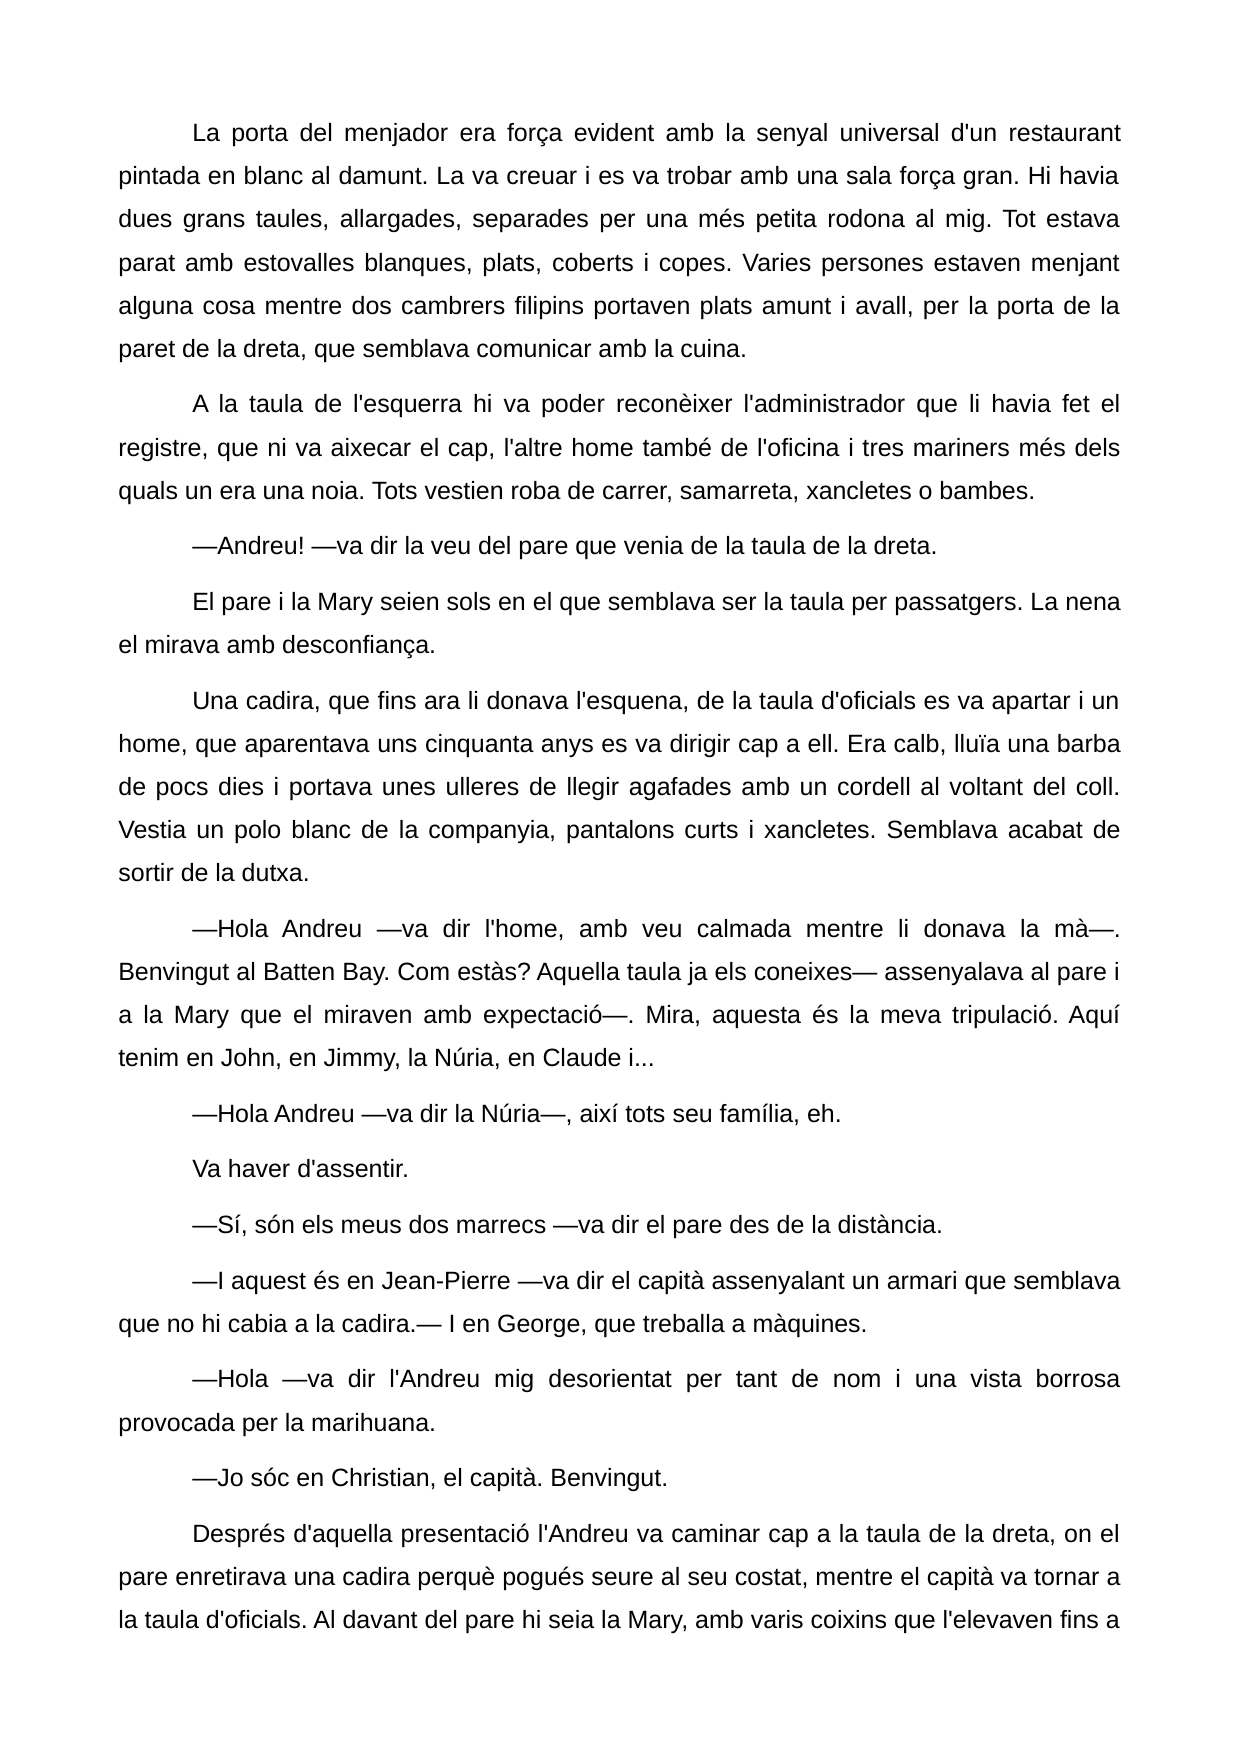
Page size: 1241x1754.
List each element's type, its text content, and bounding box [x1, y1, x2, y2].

text Després d'aquella presentació l'Andreu va caminar cap a la taula de la dreta, on el pare enretirava una cadira perquè pogués seure al seu costat, mentre el capità va tornar a la taula d'oficials. Al davant del pare hi seia la Mary, amb varis coixins que l'elevaven fins a [118, 1519, 1122, 1634]
text —Hola —va dir l'Andreu mig desorientat per tant de nom i una vista borrosa provocada per la marihuana. [118, 1364, 1122, 1436]
text La porta del menjador era força evident amb la senyal universal d'un restaurant pintada en blanc al damunt. La va creuar i es va trobar amb una sala força gran. Hi havia dues grans taules, allargades, separades per una més petita rodona al mig. Tot estava parat amb estovalles blanques, plats, coberts i copes. Varies persones estaven menjant alguna cosa mentre dos cambrers filipins portaven plats amunt i avall, per la porta de la paret de la dreta, que semblava comunicar amb la cuina. [118, 118, 1122, 362]
text El pare i la Mary seien sols en el que semblava ser la taula per passatgers. La nena el mirava amb desconfiança. [118, 587, 1122, 659]
text —Hola Andreu —va dir l'home, amb veu calmada mentre li donava la mà—. Benvingut al Batten Bay. Com estàs? Aquella taula ja els coneixes— assenyalava al pare i a la Mary que el miraven amb expectació—. Mira, aquesta és la meva tripulació. Aquí tenim en John, en Jimmy, la Núria, en Claude i... [118, 914, 1122, 1072]
text Va haver d'assentir. [118, 1154, 1122, 1183]
text A la taula de l'esquerra hi va poder reconèixer l'administrador que li havia fet el registre, que ni va aixecar el cap, l'altre home també de l'oficina i tres mariners més dels quals un era una noia. Tots vestien roba de carrer, samarreta, xancletes o bambes. [118, 389, 1122, 504]
text —I aquest és en Jean-Pierre —va dir el capità assenyalant un armari que semblava que no hi cabia a la cadira.— I en George, que treballa a màquines. [118, 1266, 1122, 1337]
text —Hola Andreu —va dir la Núria—, així tots seu família, eh. [118, 1099, 1122, 1127]
text —Jo sóc en Christian, el capità. Benvingut. [118, 1463, 1122, 1492]
text —Sí, són els meus dos marrecs —va dir el pare des de la distància. [118, 1210, 1122, 1239]
text Una cadira, que fins ara li donava l'esquena, de la taula d'oficials es va apartar i un home, que aparentava uns cinquanta anys es va dirigir cap a ell. Era calb, lluïa una barba de pocs dies i portava unes ulleres de llegir agafades amb un cordell al voltant del coll. Vestia un polo blanc de la companyia, pantalons curts i xancletes. Semblava acabat de sortir de la dutxa. [118, 686, 1122, 887]
text —Andreu! —va dir la veu del pare que venia de la taula de la dreta. [118, 531, 1122, 560]
